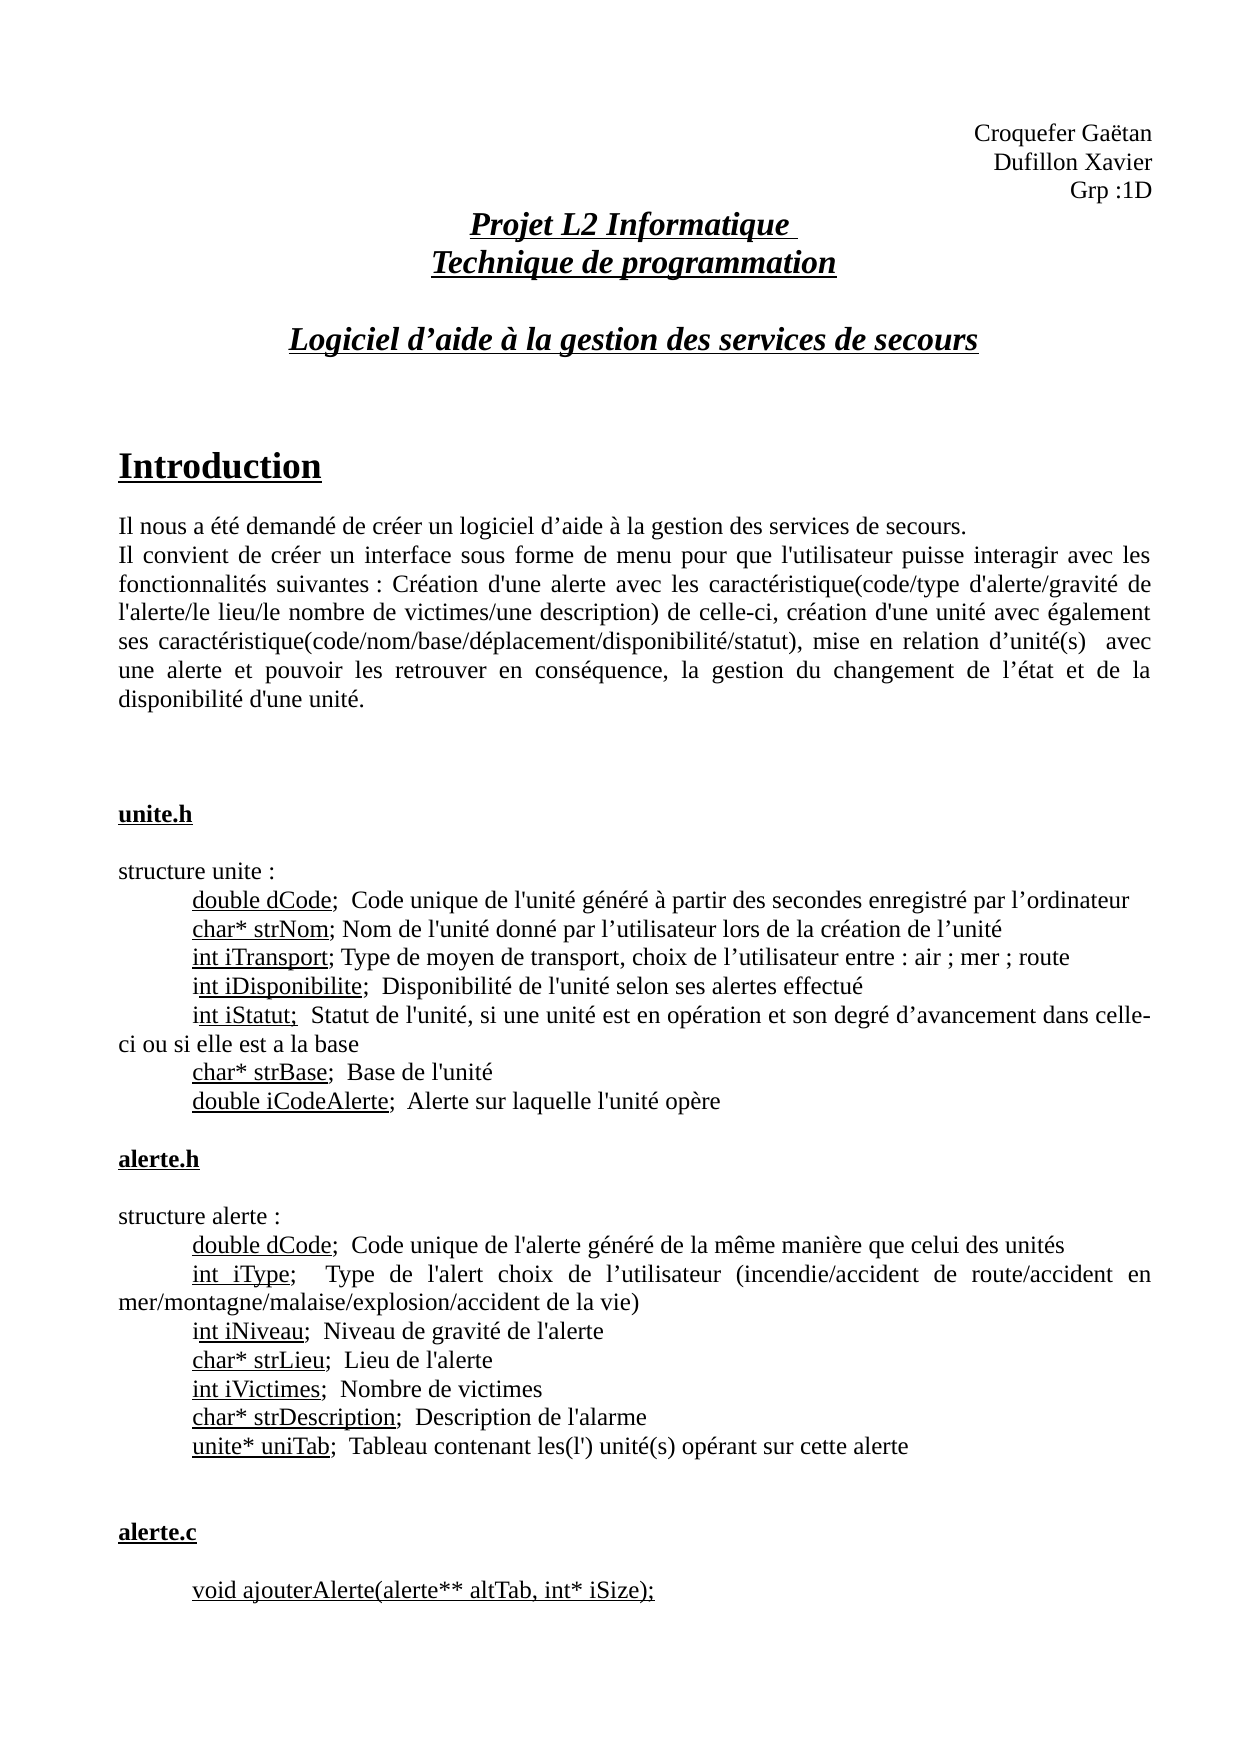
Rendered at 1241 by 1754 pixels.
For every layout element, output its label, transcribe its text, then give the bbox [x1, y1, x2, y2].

text Projet L2 Informatique [118, 204, 1152, 243]
text Introduction [118, 444, 1152, 487]
text unite* uniTab; Tableau contenant les(l') unité(s) opérant sur cette alerte [118, 1431, 1152, 1460]
text int iNiveau; Niveau de gravité de l'alerte [118, 1316, 1152, 1345]
text int iVictimes; Nombre de victimes [118, 1374, 1152, 1402]
text Il convient de créer un interface sous forme de menu pour que l'utilisateur puisse interagir avec les fonctionnalités suivantes : Création d'une alerte avec les caractéristique(code/type d'alerte/gravité de l'alerte/le lieu/le nombre de victimes/une description) de celle-ci, création d'une unité avec également ses caractéristique(code/nom/base/déplacement/disponibilité/statut), mise en relation d’unité(s) avec une alerte et pouvoir les retrouver en conséquence, la gestion du changement de l’état et de la disponibilité d'une unité. [118, 540, 1152, 712]
text int iTransport; Type de moyen de transport, choix de l’utilisateur entre : air ; mer ; route [118, 942, 1152, 971]
text int iStatut; Statut de l'unité, si une unité est en opération et son degré d’avancement dans celle-ci ou si elle est a la base [118, 1000, 1152, 1057]
text double iCodeAlerte; Alerte sur laquelle l'unité opère [118, 1086, 1152, 1115]
text int iDisponibilite; Disponibilité de l'unité selon ses alertes effectué [118, 971, 1152, 1000]
text unite.h [118, 799, 1152, 827]
text alerte.c [118, 1517, 1152, 1546]
text char* strNom; Nom de l'unité donné par l’utilisateur lors de la création de l’unité [118, 914, 1152, 942]
text void ajouterAlerte(alerte** altTab, int* iSize); [118, 1575, 1152, 1604]
text char* strBase; Base de l'unité [118, 1057, 1152, 1086]
text char* strDescription; Description de l'alarme [118, 1402, 1152, 1431]
text structure unite : [118, 856, 1152, 885]
text char* strLieu; Lieu de l'alerte [118, 1345, 1152, 1374]
text double dCode; Code unique de l'alerte généré de la même manière que celui des unités [118, 1230, 1152, 1259]
text Grp :1D [118, 176, 1152, 204]
text int iType; Type de l'alert choix de l’utilisateur (incendie/accident de route/accident en mer/montagne/malaise/explosion/accident de la vie) [118, 1259, 1152, 1316]
text alerte.h [118, 1144, 1152, 1172]
text Croquefer Gaëtan [118, 118, 1152, 147]
text Dufillon Xavier [118, 147, 1152, 176]
text Technique de programmation [118, 243, 1152, 281]
text double dCode; Code unique de l'unité généré à partir des secondes enregistré par l’ordinateur [118, 885, 1152, 914]
text structure alerte : [118, 1201, 1152, 1230]
text Logiciel d’aide à la gestion des services de secours [118, 319, 1152, 358]
text Il nous a été demandé de créer un logiciel d’aide à la gestion des services de secours. [118, 511, 1152, 540]
